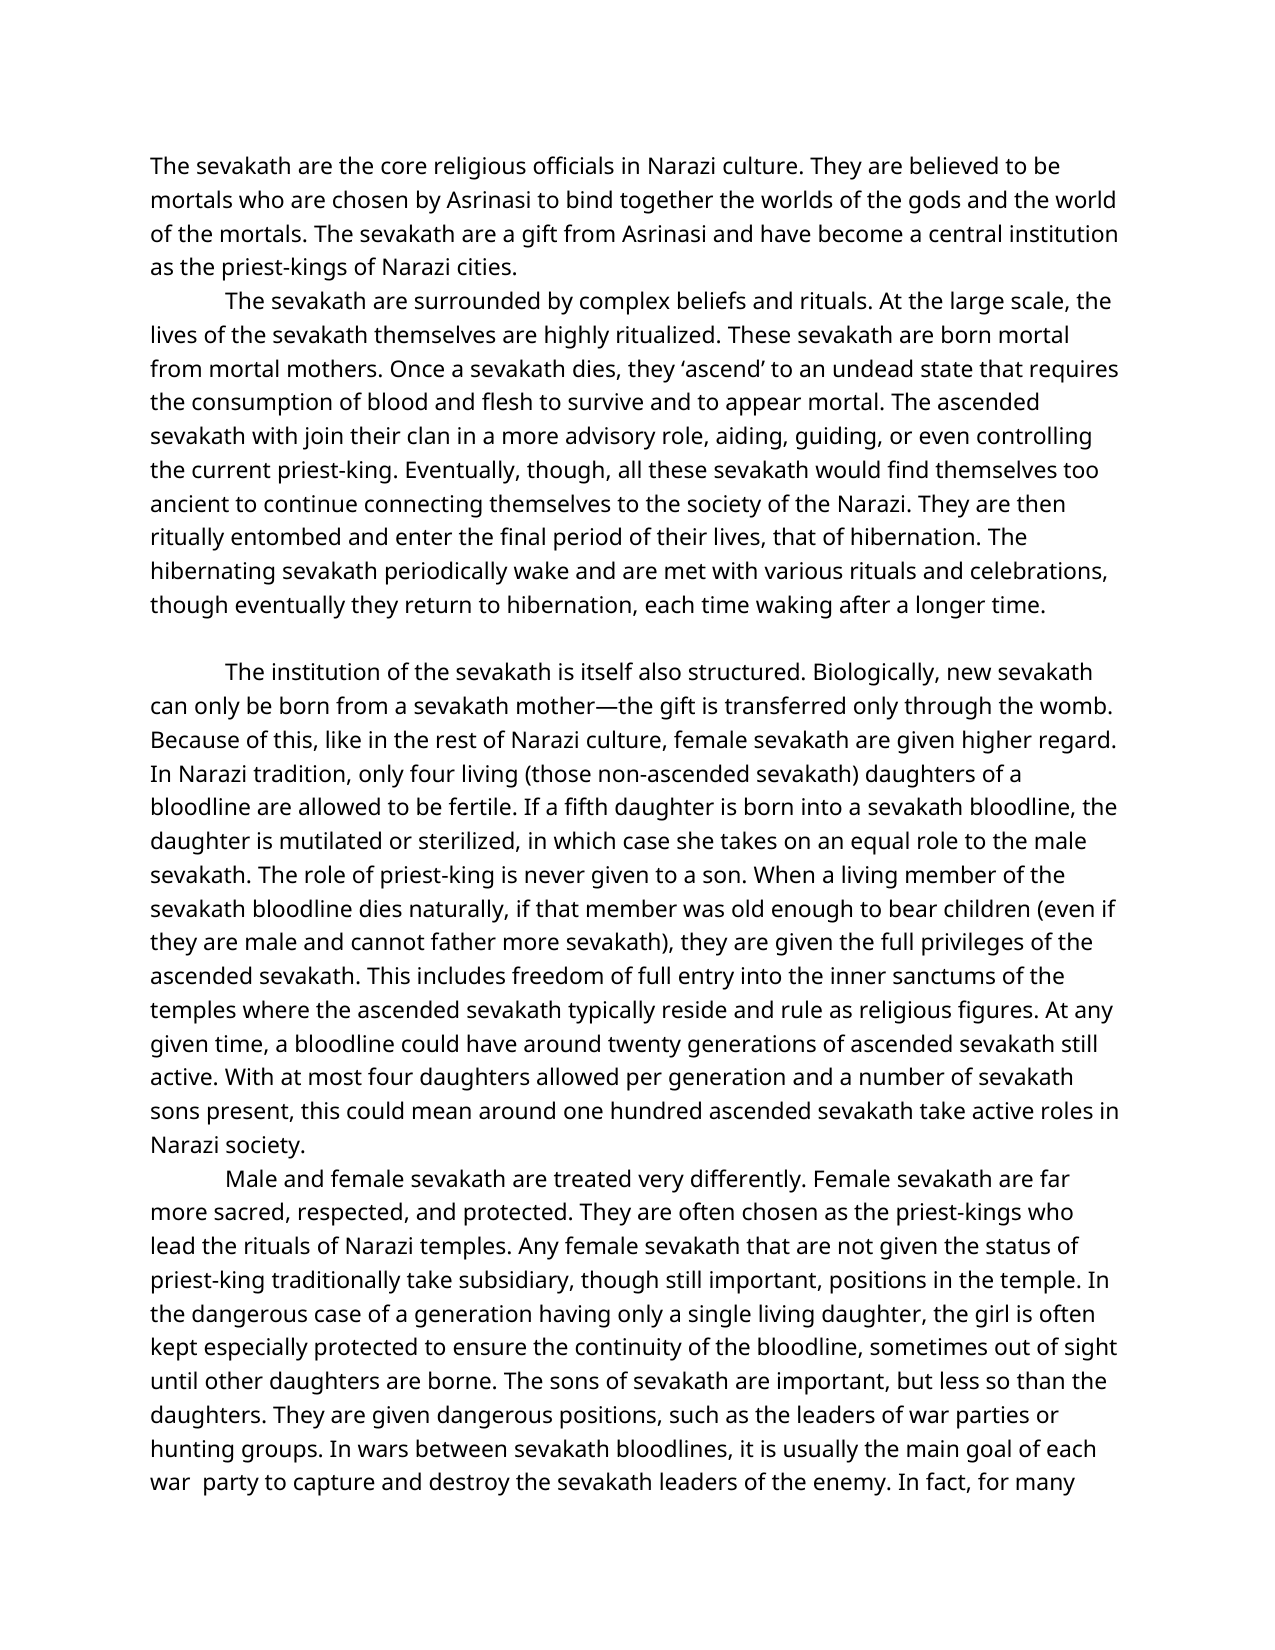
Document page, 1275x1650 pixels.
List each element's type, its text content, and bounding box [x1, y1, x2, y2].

text Male and female sevakath are treated very differently. Female sevakath are far more sacred, respected, and protected. They are often chosen as the priest-kings who lead the rituals of Narazi temples. Any female sevakath that are not given the status of priest-king traditionally take subsidiary, though still important, positions in the temple. In the dangerous case of a generation having only a single living daughter, the girl is often kept especially protected to ensure the continuity of the bloodline, sometimes out of sight until other daughters are borne. The sons of sevakath are important, but less so than the daughters. They are given dangerous positions, such as the leaders of war parties or hunting groups. In wars between sevakath bloodlines, it is usually the main goal of each war party to capture and destroy the sevakath leaders of the enemy. In fact, for many [150, 1162, 1125, 1497]
text The sevakath are the core religious officials in Narazi culture. They are believed to be mortals who are chosen by Asrinasi to bind together the worlds of the gods and the world of the mortals. The sevakath are a gift from Asrinasi and have become a central institution as the priest-kings of Narazi cities. [150, 150, 1125, 282]
text The institution of the sevakath is itself also structured. Biologically, new sevakath can only be born from a sevakath mother—the gift is transferred only through the womb. Because of this, like in the rest of Narazi culture, female sevakath are given higher regard. In Narazi tradition, only four living (those non-ascended sevakath) daughters of a bloodline are allowed to be fertile. If a fifth daughter is born into a sevakath bloodline, the daughter is mutilated or sterilized, in which case she takes on an equal role to the male sevakath. The role of priest-king is never given to a son. When a living member of the sevakath bloodline dies naturally, if that member was old enough to bear children (even if they are male and cannot father more sevakath), they are given the full privileges of the ascended sevakath. This includes freedom of full entry into the inner sanctums of the temples where the ascended sevakath typically reside and rule as religious figures. At any given time, a bloodline could have around twenty generations of ascended sevakath still active. With at most four daughters allowed per generation and a number of sevakath sons present, this could mean around one hundred ascended sevakath take active roles in Narazi society. [150, 656, 1125, 1160]
text The sevakath are surrounded by complex beliefs and rituals. At the large scale, the lives of the sevakath themselves are highly ritualized. These sevakath are born mortal from mortal mothers. Once a sevakath dies, they ‘ascend’ to an undead state that requires the consumption of blood and flesh to survive and to appear mortal. The ascended sevakath with join their clan in a more advisory role, aiding, guiding, or even controlling the current priest-king. Eventually, though, all these sevakath would find themselves too ancient to continue connecting themselves to the society of the Narazi. They are then ritually entombed and enter the final period of their lives, that of hibernation. The hibernating sevakath periodically wake and are met with various rituals and celebrations, though eventually they return to hibernation, each time waking after a longer time. [150, 285, 1125, 620]
